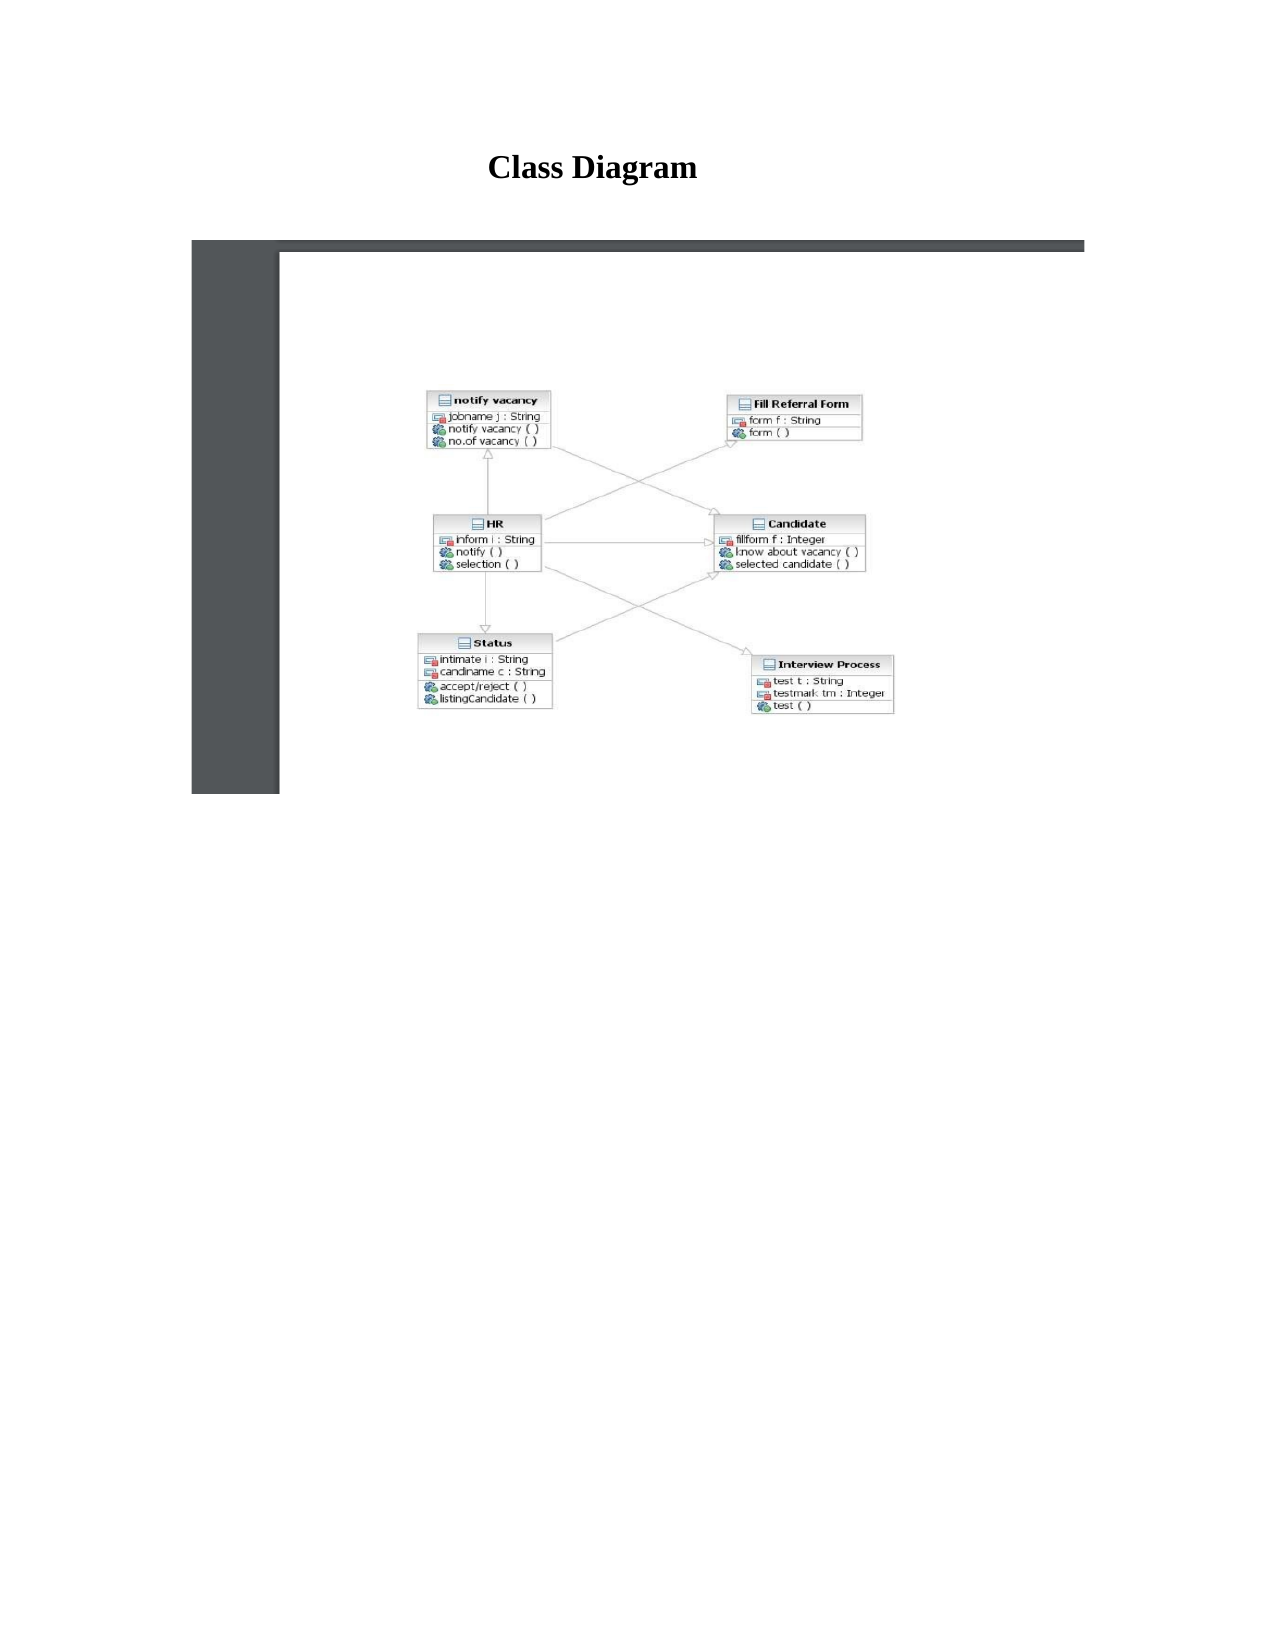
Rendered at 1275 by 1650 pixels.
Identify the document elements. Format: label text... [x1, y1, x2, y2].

picture [224, 240, 1085, 794]
text Class Diagram [118, 147, 1157, 185]
